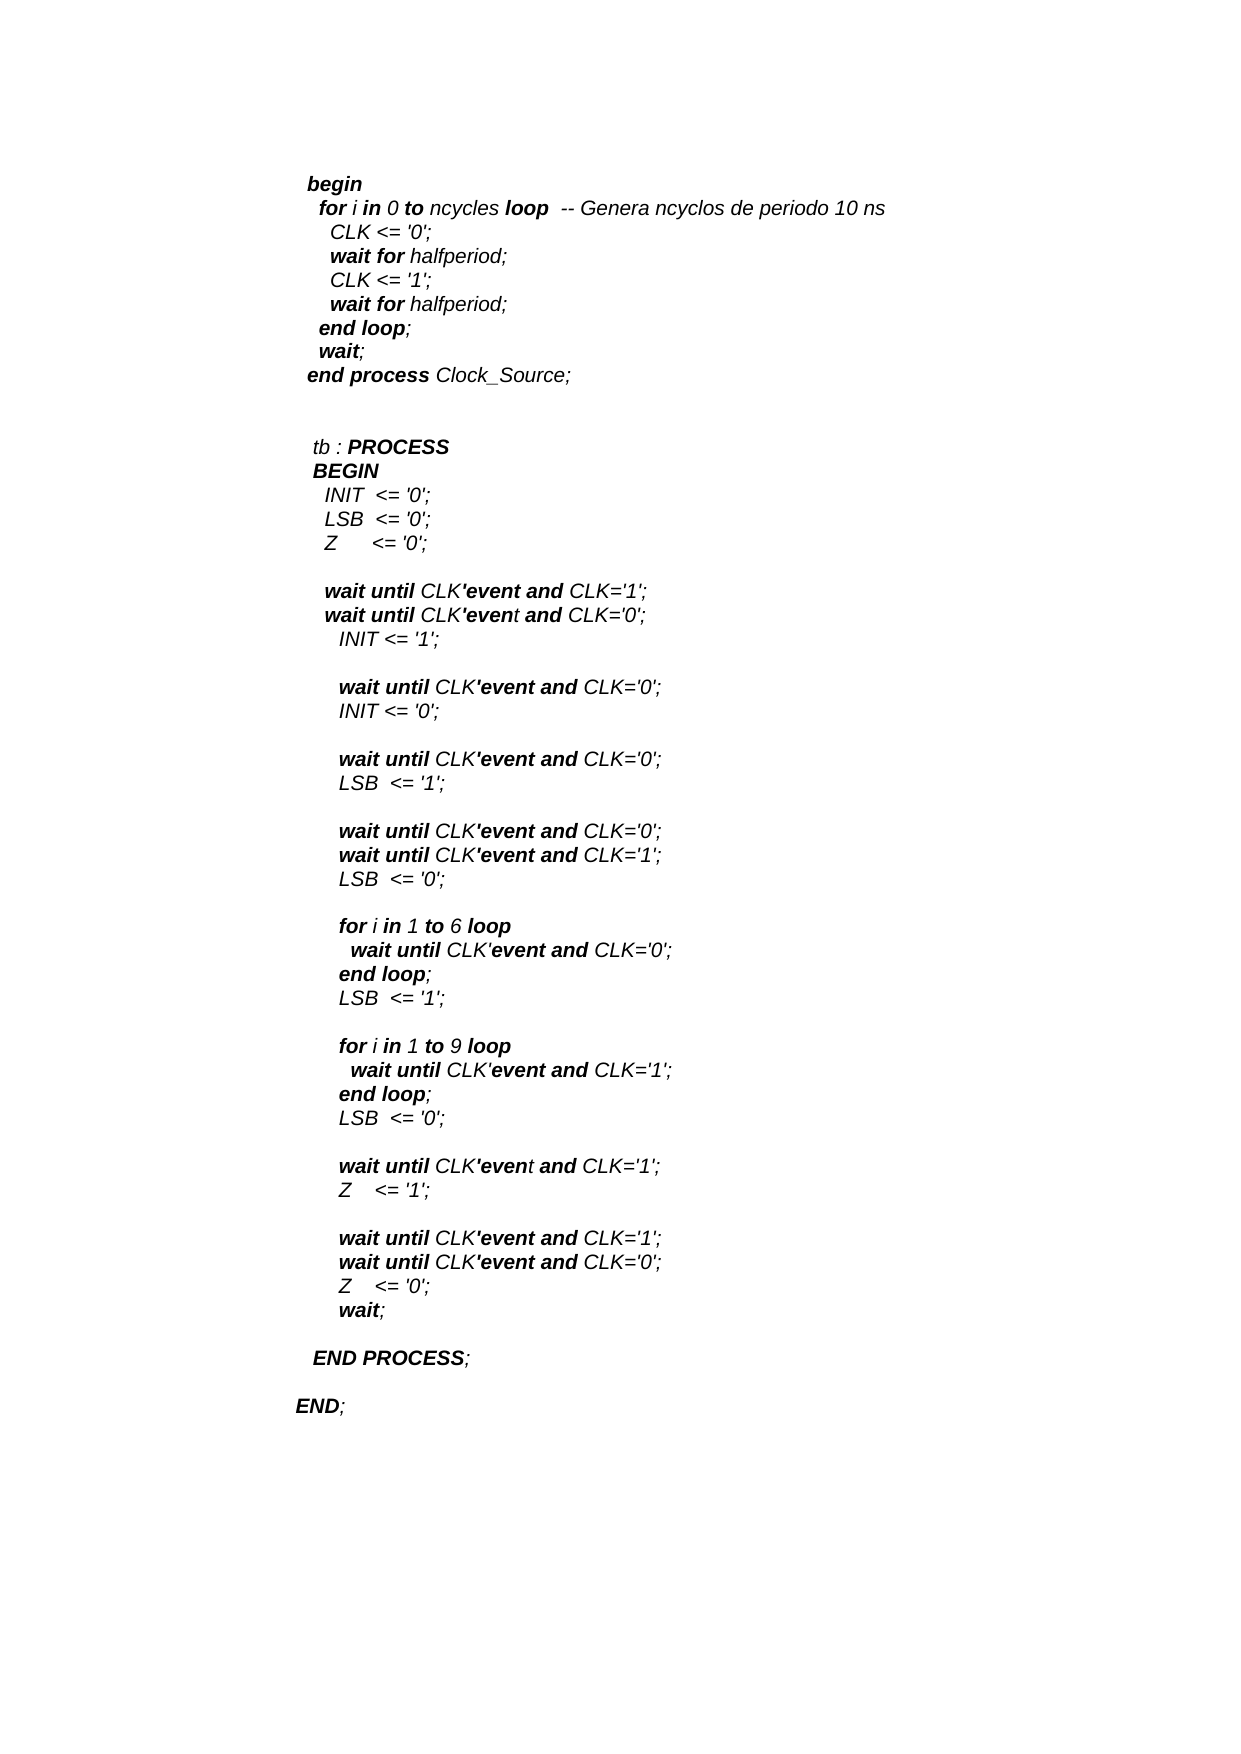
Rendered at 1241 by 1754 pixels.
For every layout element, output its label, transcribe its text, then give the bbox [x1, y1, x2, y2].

text wait until CLK'event and CLK='1'; [295, 579, 1063, 603]
text Z <= '1'; [295, 1178, 1063, 1202]
text tb : PROCESS [295, 435, 1063, 459]
text wait until CLK'event and CLK='0'; [295, 1250, 1063, 1274]
text LSB <= '1'; [295, 771, 1063, 794]
text wait for halfperiod; [295, 243, 1063, 267]
text CLK <= '1'; [295, 267, 1063, 291]
text wait until CLK'event and CLK='1'; [295, 1154, 1063, 1178]
text wait until CLK'event and CLK='1'; [295, 1058, 1063, 1082]
text Z <= '0'; [295, 531, 1063, 555]
text wait until CLK'event and CLK='0'; [295, 938, 1063, 962]
text wait until CLK'event and CLK='1'; [295, 842, 1063, 866]
text LSB <= '1'; [295, 986, 1063, 1010]
text end process Clock_Source; [295, 363, 1063, 387]
text INIT <= '0'; [295, 699, 1063, 723]
text for i in 1 to 9 loop [295, 1034, 1063, 1058]
text wait; [295, 1298, 1063, 1322]
text LSB <= '0'; [295, 1106, 1063, 1130]
text END; [295, 1393, 1063, 1417]
text INIT <= '1'; [295, 627, 1063, 651]
text end loop; [295, 962, 1063, 986]
text end loop; [295, 315, 1063, 339]
text wait until CLK'event and CLK='0'; [295, 675, 1063, 699]
text END PROCESS; [295, 1346, 1063, 1369]
text wait until CLK'event and CLK='0'; [295, 747, 1063, 771]
text for i in 0 to ncycles loop -- Genera ncyclos de periodo 10 ns [295, 196, 1063, 219]
text for i in 1 to 6 loop [295, 914, 1063, 938]
text wait for halfperiod; [295, 291, 1063, 315]
text BEGIN [295, 459, 1063, 483]
text begin [295, 172, 1063, 196]
text wait until CLK'event and CLK='0'; [295, 818, 1063, 842]
text LSB <= '0'; [295, 866, 1063, 890]
text LSB <= '0'; [295, 507, 1063, 531]
text CLK <= '0'; [295, 219, 1063, 243]
text wait until CLK'event and CLK='1'; [295, 1226, 1063, 1250]
text INIT <= '0'; [295, 483, 1063, 507]
text wait; [295, 339, 1063, 363]
text Z <= '0'; [295, 1274, 1063, 1298]
text wait until CLK'event and CLK='0'; [295, 603, 1063, 627]
text end loop; [295, 1082, 1063, 1106]
